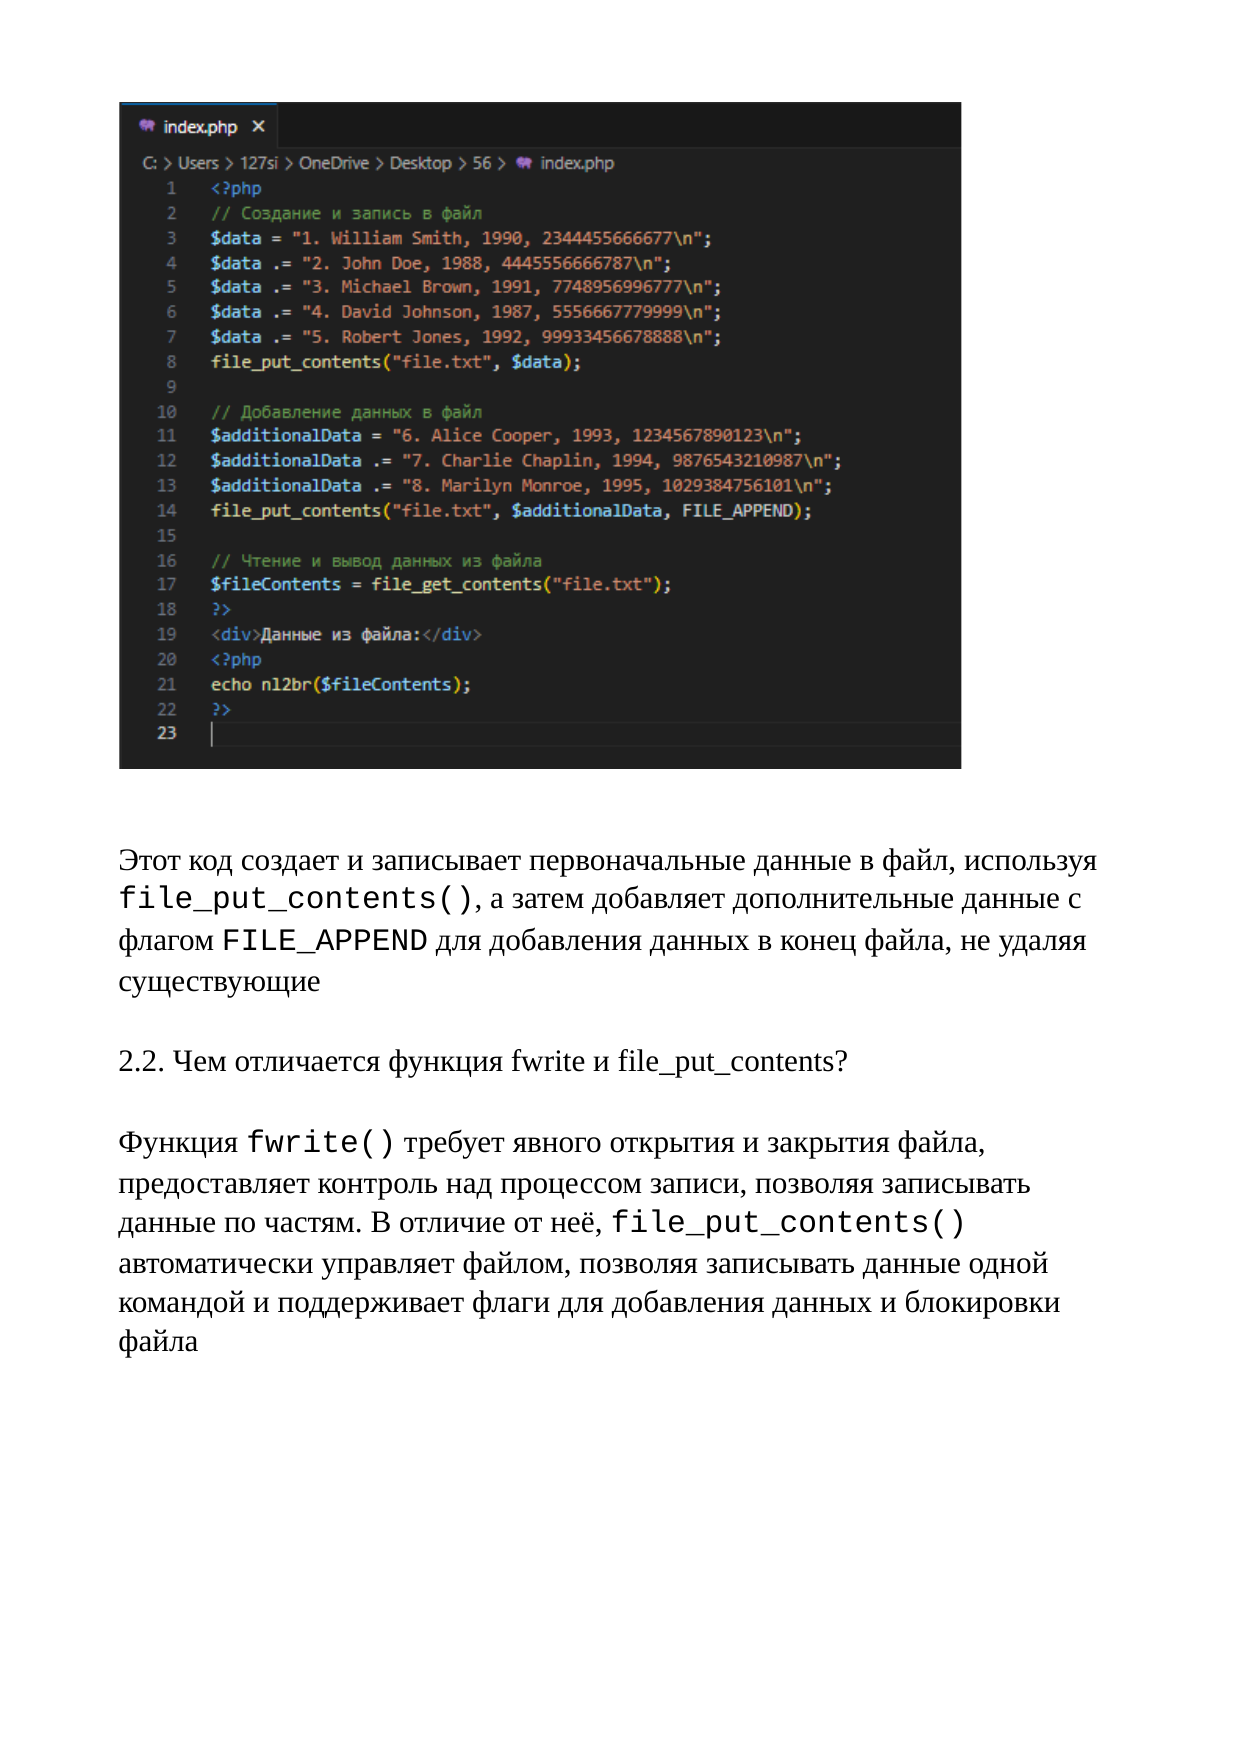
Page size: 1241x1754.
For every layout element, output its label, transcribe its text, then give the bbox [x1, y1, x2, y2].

text Этот код создает и записывает первоначальные данные в файл, используя file_put_contents(), а затем добавляет дополнительные данные с флагом FILE_APPEND для добавления данных в конец файла, не удаляя существующие [118, 841, 1122, 998]
text 2.2. Чем отличается функция fwrite и file_put_contents? [118, 1043, 1122, 1079]
text Функция fwrite() требует явного открытия и закрытия файла, предоставляет контроль над процессом записи, позволяя записывать данные по частям. В отличие от неё, file_put_contents() автоматически управляет файлом, позволяя записывать данные одной командой и поддерживает флаги для добавления данных и блокировки файла [118, 1123, 1122, 1358]
picture [119, 102, 962, 769]
